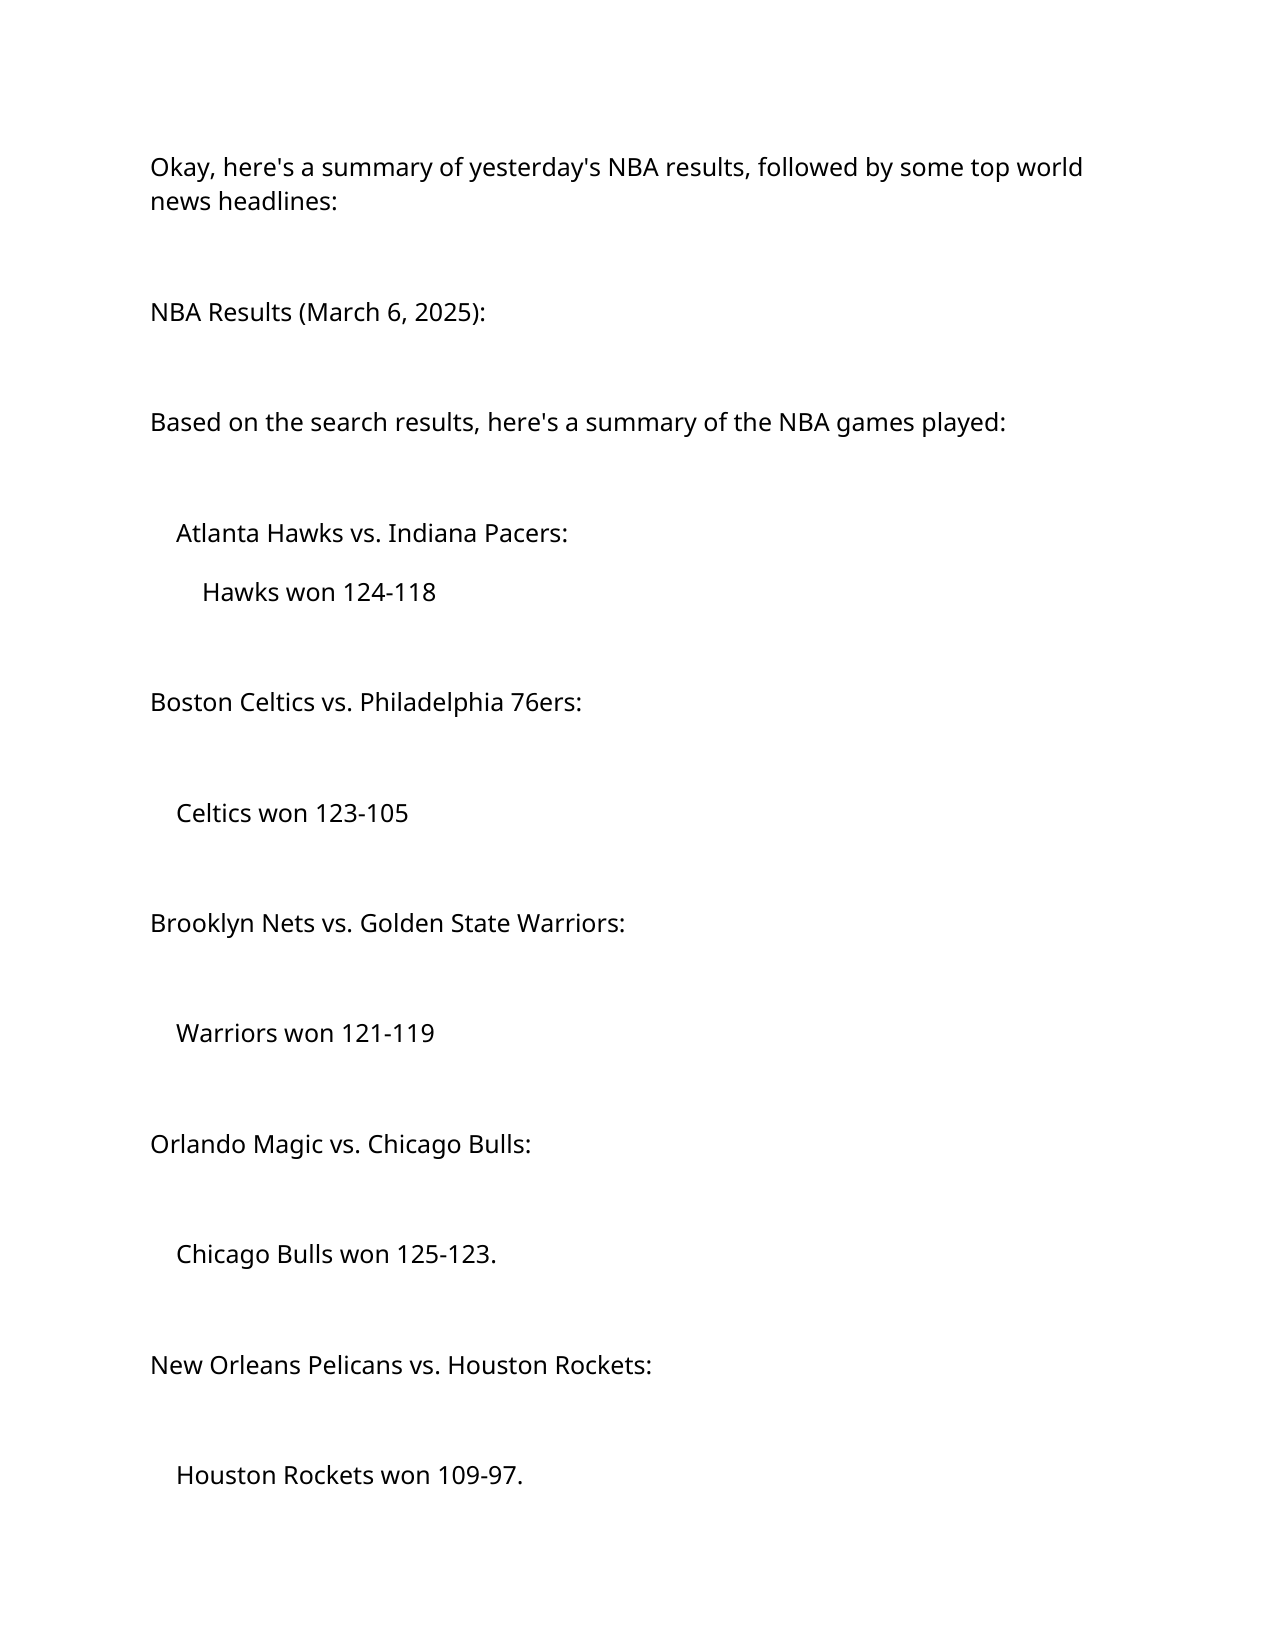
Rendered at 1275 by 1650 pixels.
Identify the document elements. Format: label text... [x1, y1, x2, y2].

text Orlando Magic vs. Chicago Bulls: [150, 1126, 1125, 1161]
text Boston Celtics vs. Philadelphia 76ers: [150, 685, 1125, 719]
text Okay, here's a summary of yesterday's NBA results, followed by some top world news headlines: [150, 150, 1125, 218]
text Brooklyn Nets vs. Golden State Warriors: [150, 906, 1125, 940]
text Warriors won 121-119 [150, 1016, 1125, 1050]
text New Orleans Pelicans vs. Houston Rockets: [150, 1347, 1125, 1381]
text Chicago Bulls won 125-123. [150, 1237, 1125, 1271]
text Based on the search results, here's a summary of the NBA games played: [150, 405, 1125, 439]
text Hawks won 124-118 [150, 574, 1125, 608]
text Celtics won 123-105 [150, 795, 1125, 829]
text Atlanta Hawks vs. Indiana Pacers: [150, 515, 1125, 549]
text Houston Rockets won 109-97. [150, 1458, 1125, 1492]
text NBA Results (March 6, 2025): [150, 294, 1125, 328]
